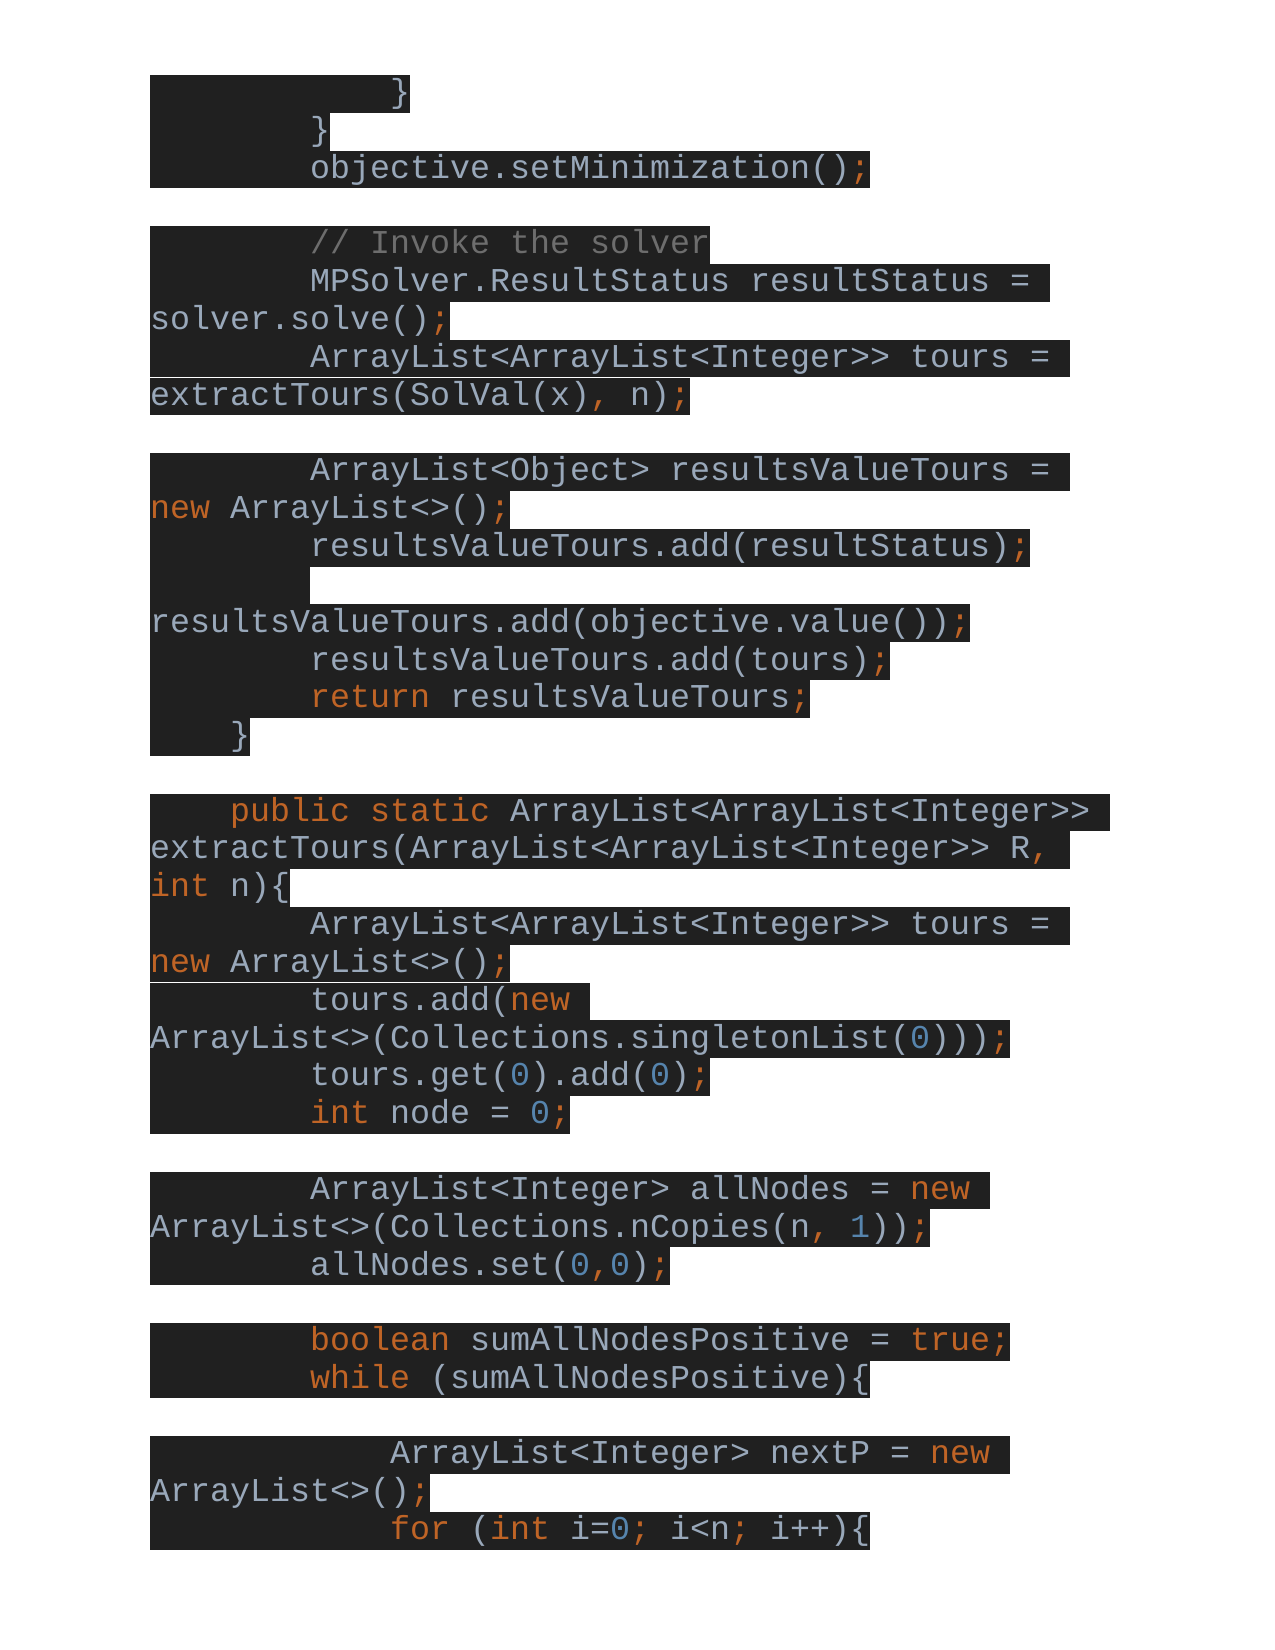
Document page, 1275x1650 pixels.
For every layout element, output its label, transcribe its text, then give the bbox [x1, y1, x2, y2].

text ArrayList<ArrayList<Integer>> tours = extractTours(SolVal(x), n); [150, 340, 1125, 415]
text } [150, 75, 1125, 113]
text ArrayList<Object> resultsValueTours = new ArrayList<>(); [150, 453, 1125, 529]
text ArrayList<ArrayList<Integer>> tours = new ArrayList<>(); [150, 907, 1125, 982]
text for (int i=0; i<n; i++){ [150, 1512, 1125, 1550]
text objective.setMinimization(); [150, 151, 1125, 188]
text resultsValueTours.add(objective.value()); [150, 567, 1125, 642]
text int node = 0; [150, 1096, 1125, 1134]
text public static ArrayList<ArrayList<Integer>> extractTours(ArrayList<ArrayList<Integer>> R, int n){ [150, 793, 1125, 907]
text } [150, 718, 1125, 756]
text // Invoke the solver [150, 226, 1125, 264]
text tours.get(0).add(0); [150, 1058, 1125, 1096]
text } [150, 113, 1125, 151]
text MPSolver.ResultStatus resultStatus = solver.solve(); [150, 264, 1125, 340]
text allNodes.set(0,0); [150, 1247, 1125, 1285]
text ArrayList<Integer> nextP = new ArrayList<>(); [150, 1436, 1125, 1512]
text return resultsValueTours; [150, 680, 1125, 718]
text resultsValueTours.add(tours); [150, 642, 1125, 680]
text tours.add(new ArrayList<>(Collections.singletonList(0))); [150, 982, 1125, 1058]
text resultsValueTours.add(resultStatus); [150, 529, 1125, 567]
text boolean sumAllNodesPositive = true; [150, 1323, 1125, 1361]
text while (sumAllNodesPositive){ [150, 1361, 1125, 1398]
text ArrayList<Integer> allNodes = new ArrayList<>(Collections.nCopies(n, 1)); [150, 1172, 1125, 1247]
